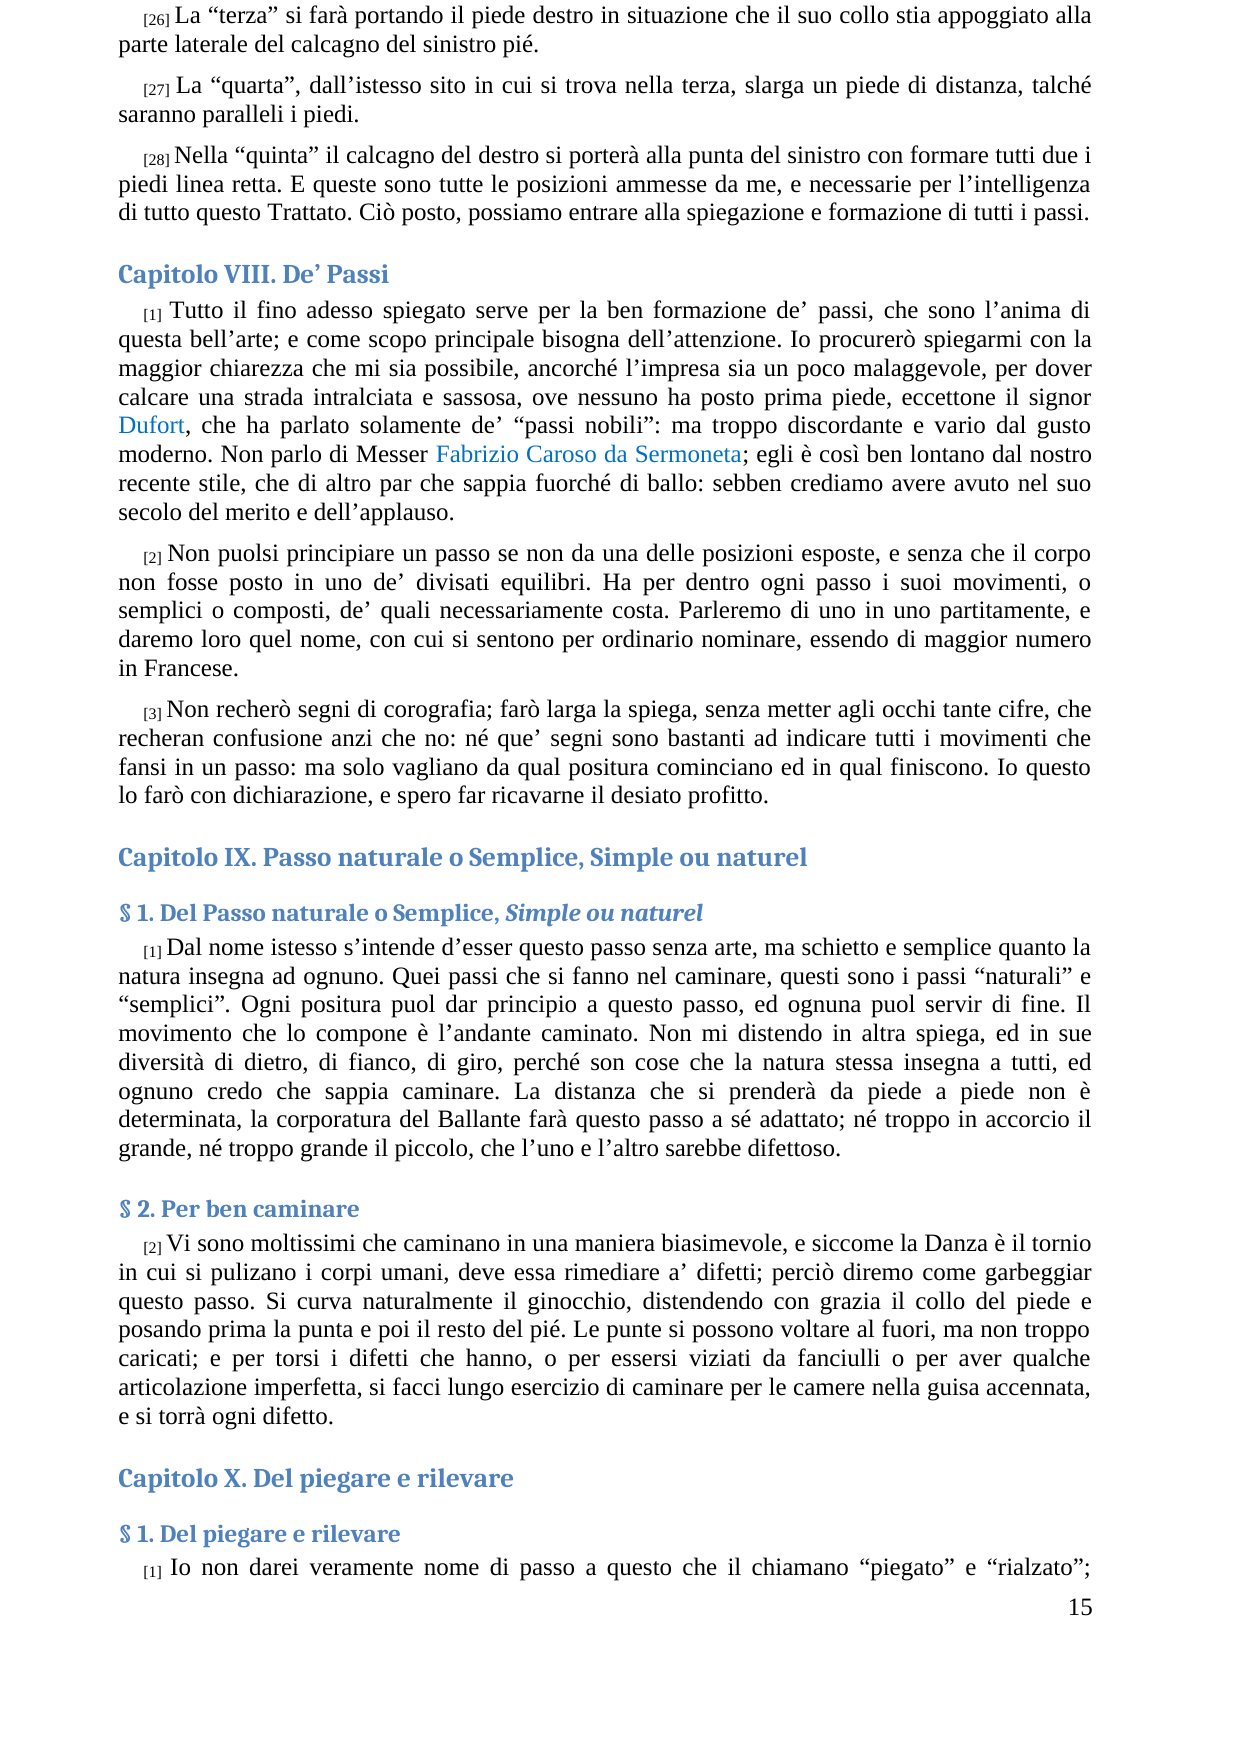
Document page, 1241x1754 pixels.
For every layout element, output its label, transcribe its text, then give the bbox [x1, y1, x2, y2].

subtitle Capitolo X. Del piegare e rilevare [118, 1463, 1093, 1494]
text [26] La “terza” si farà portando il piede destro in situazione che il suo collo stia appoggiato alla parte laterale del calcagno del sinistro pié. [118, 0, 1093, 57]
text [28] Nella “quinta” il calcagno del destro si porterà alla punta del sinistro con formare tutti due i piedi linea retta. E queste sono tutte le posizioni ammesse da me, e necessarie per l’intelligenza di tutto questo Trattato. Ciò posto, possiamo entrare alla spiegazione e formazione di tutti i passi. [118, 140, 1093, 226]
text [1] Tutto il fino adesso spiegato serve per la ben formazione de’ passi, che sono l’anima di questa bell’arte; e come scopo principale bisogna dell’attenzione. Io procurerò spiegarmi con la maggior chiarezza che mi sia possibile, ancorché l’impresa sia un poco malaggevole, per dover calcare una strada intralciata e sassosa, ove nessuno ha posto prima piede, eccettone il signor Dufort, che ha parlato solamente de’ “passi nobili”: ma troppo discordante e vario dal gusto moderno. Non parlo di Messer Fabrizio Caroso da Sermoneta; egli è così ben lontano dal nostro recente stile, che di altro par che sappia fuorché di ballo: sebben crediamo avere avuto nel suo secolo del merito e dell’applauso. [118, 295, 1093, 525]
subtitle § 1. Del piegare e rilevare [118, 1519, 1093, 1548]
subtitle § 1. Del Passo naturale o Semplice, Simple ou naturel [118, 899, 1093, 928]
text [2] Non puolsi principiare un passo se non da una delle posizioni esposte, e senza che il corpo non fosse posto in uno de’ divisati equilibri. Ha per dentro ogni passo i suoi movimenti, o semplici o composti, de’ quali necessariamente costa. Parleremo di uno in uno partitamente, e daremo loro quel nome, con cui si sentono per ordinario nominare, essendo di maggior numero in Francese. [118, 538, 1093, 682]
text [1] Io non darei veramente nome di passo a questo che il chiamano “piegato” e “rialzato”; [118, 1552, 1093, 1581]
subtitle Capitolo IX. Passo naturale o Semplice, Simple ou naturel [118, 842, 1093, 873]
subtitle § 2. Per ben caminare [118, 1195, 1093, 1224]
text [3] Non recherò segni di corografia; farò larga la spiega, senza metter agli occhi tante cifre, che recheran confusione anzi che no: né que’ segni sono bastanti ad indicare tutti i movimenti che fansi in un passo: ma solo vagliano da qual positura cominciano ed in qual finiscono. Io questo lo farò con dichiarazione, e spero far ricavarne il desiato profitto. [118, 694, 1093, 809]
subtitle Capitolo VIII. De’ Passi [118, 259, 1093, 291]
text [2] Vi sono moltissimi che caminano in una maniera biasimevole, e siccome la Danza è il tornio in cui si pulizano i corpi umani, deve essa rimediare a’ difetti; perciò diremo come garbeggiar questo passo. Si curva naturalmente il ginocchio, distendendo con grazia il collo del piede e posando prima la punta e poi il resto del pié. Le punte si possono voltare al fuori, ma non troppo caricati; e per torsi i difetti che hanno, o per essersi viziati da fanciulli o per aver qualche articolazione imperfetta, si facci lungo esercizio di caminare per le camere nella guisa accennata, e si torrà ogni difetto. [118, 1228, 1093, 1429]
text [1] Dal nome istesso s’intende d’esser questo passo senza arte, ma schietto e semplice quanto la natura insegna ad ognuno. Quei passi che si fanno nel caminare, questi sono i passi “naturali” e “semplici”. Ogni positura puol dar principio a questo passo, ed ognuna puol servir di fine. Il movimento che lo compone è l’andante caminato. Non mi distendo in altra spiega, ed in sue diversità di dietro, di fianco, di giro, perché son cose che la natura stessa insegna a tutti, ed ognuno credo che sappia caminare. La distanza che si prenderà da piede a piede non è determinata, la corporatura del Ballante farà questo passo a sé adattato; né troppo in accorcio il grande, né troppo grande il piccolo, che l’uno e l’altro sarebbe difettoso. [118, 932, 1093, 1162]
text [27] La “quarta”, dall’istesso sito in cui si trova nella terza, slarga un piede di distanza, talché saranno paralleli i piedi. [118, 70, 1093, 127]
